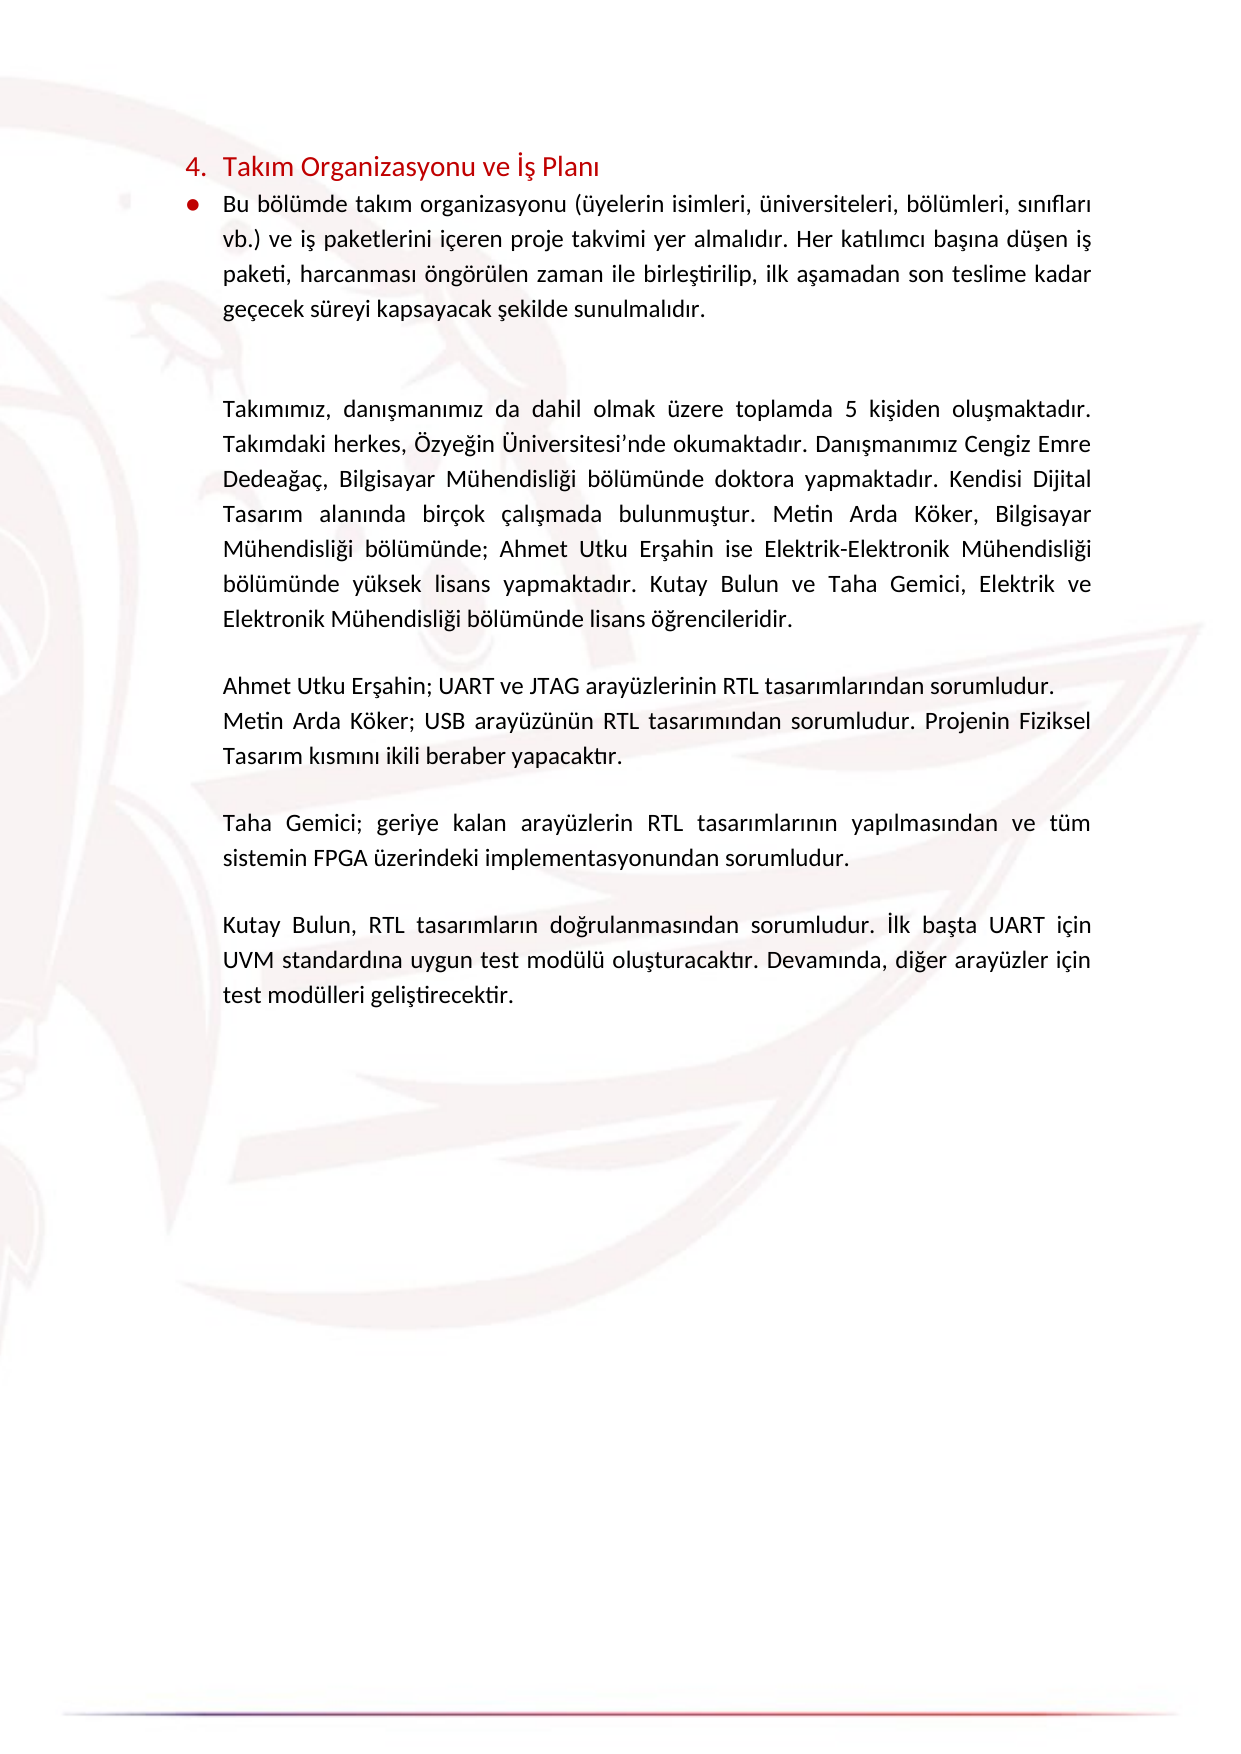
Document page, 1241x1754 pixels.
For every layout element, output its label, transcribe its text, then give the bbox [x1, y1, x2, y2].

text Kutay Bulun, RTL tasarımların doğrulanmasından sorumludur. İlk başta UART için UVM standardına uygun test modülü oluşturacaktır. Devamında, diğer arayüzler için test modülleri geliştirecektir. [223, 909, 1093, 1010]
text Ahmet Utku Erşahin; UART ve JTAG arayüzlerinin RTL tasarımlarından sorumludur. [223, 670, 1093, 701]
picture [0, 0, 1241, 1754]
text Metin Arda Köker; USB arayüzünün RTL tasarımından sorumludur. Projenin Fiziksel Tasarım kısmını ikili beraber yapacaktır. [223, 705, 1093, 771]
list Bu bölümde takım organizasyonu (üyelerin isimleri, üniversiteleri, bölümleri, sınıfları vb.) ve iş paketlerini içeren proje takvimi yer almalıdır. Her katılımcı başına düşen iş paketi, harcanması öngörülen zaman ile birleştirilip, ilk aşamadan son teslime kadar geçecek süreyi kapsayacak şekilde sunulmalıdır. [185, 188, 1093, 324]
subtitle Takım Organizasyonu ve İş Planı [185, 148, 1093, 183]
text Takımımız, danışmanımız da dahil olmak üzere toplamda 5 kişiden oluşmaktadır. Takımdaki herkes, Özyeğin Üniversitesi’nde okumaktadır. Danışmanımız Cengiz Emre Dedeağaç, Bilgisayar Mühendisliği bölümünde doktora yapmaktadır. Kendisi Dijital Tasarım alanında birçok çalışmada bulunmuştur. Metin Arda Köker, Bilgisayar Mühendisliği bölümünde; Ahmet Utku Erşahin ise Elektrik-Elektronik Mühendisliği bölümünde yüksek lisans yapmaktadır. Kutay Bulun ve Taha Gemici, Elektrik ve Elektronik Mühendisliği bölümünde lisans öğrencileridir. [223, 393, 1093, 633]
text Taha Gemici; geriye kalan arayüzlerin RTL tasarımlarının yapılmasından ve tüm sistemin FPGA üzerindeki implementasyonundan sorumludur. [223, 807, 1093, 873]
